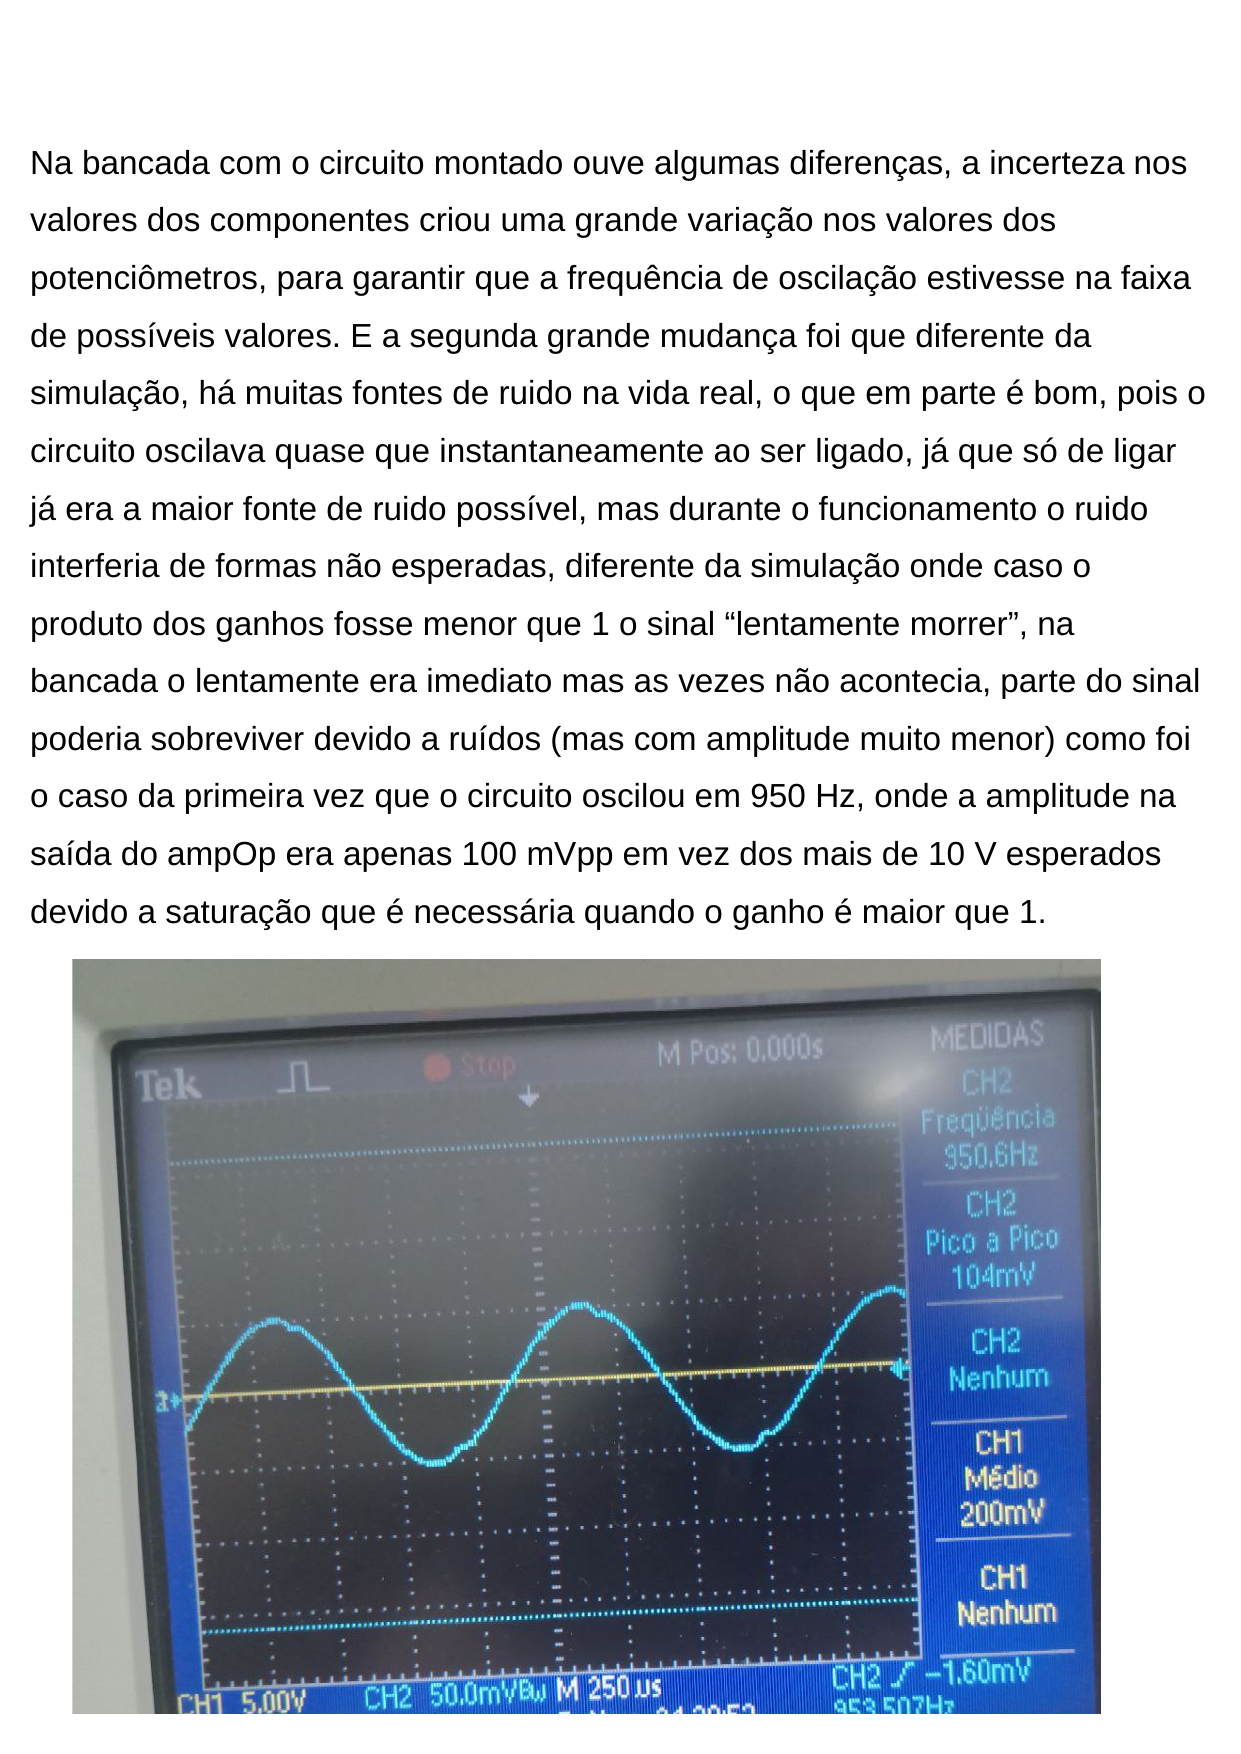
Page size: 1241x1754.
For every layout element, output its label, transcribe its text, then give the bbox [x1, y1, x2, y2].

text Na bancada com o circuito montado ouve algumas diferenças, a incerteza nos valores dos componentes criou uma grande variação nos valores dos potenciômetros, para garantir que a frequência de oscilação estivesse na faixa de possíveis valores. E a segunda grande mudança foi que diferente da simulação, há muitas fontes de ruido na vida real, o que em parte é bom, pois o circuito oscilava quase que instantaneamente ao ser ligado, já que só de ligar já era a maior fonte de ruido possível, mas durante o funcionamento o ruido interferia de formas não esperadas, diferente da simulação onde caso o produto dos ganhos fosse menor que 1 o sinal “lentamente morrer”, na bancada o lentamente era imediato mas as vezes não acontecia, parte do sinal poderia sobreviver devido a ruídos (mas com amplitude muito menor) como foi o caso da primeira vez que o circuito oscilou em 950 Hz, onde a amplitude na saída do ampOp era apenas 100 mVpp em vez dos mais de 10 V esperados devido a saturação que é necessária quando o ganho é maior que 1. [30, 143, 1211, 930]
picture [72, 959, 1101, 1714]
